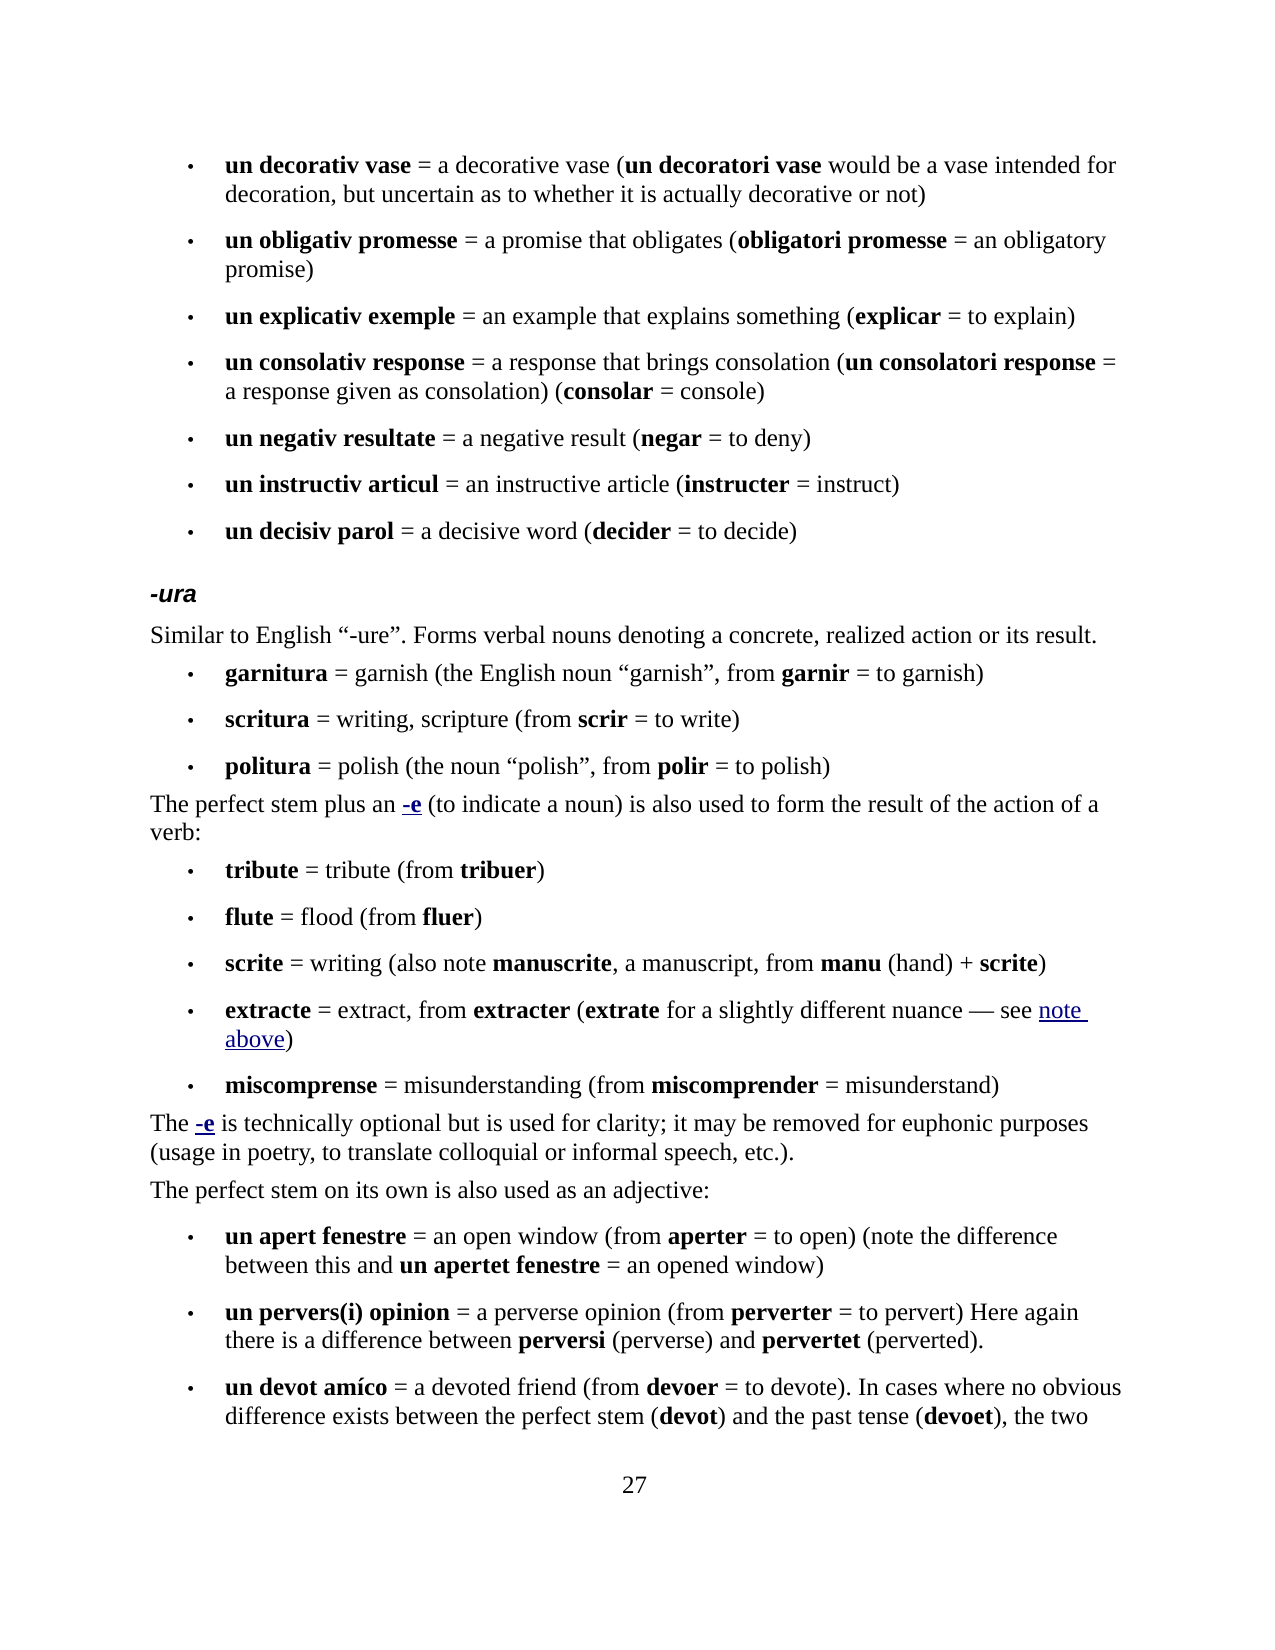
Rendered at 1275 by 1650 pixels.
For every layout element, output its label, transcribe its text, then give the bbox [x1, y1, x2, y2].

list un decisiv parol = a decisive word (decider = to decide) [187, 516, 1125, 545]
list un obligativ promesse = a promise that obligates (obligatori promesse = an obligatory promise) [187, 225, 1125, 283]
list scrite = writing (also note manuscrite, a manuscript, from manu (hand) + scrite) [187, 948, 1125, 977]
text Similar to English “-ure”. Forms verbal nouns denoting a concrete, realized action or its result. [150, 620, 1125, 649]
list flute = flood (from fluer) [187, 902, 1125, 931]
list un apert fenestre = an open window (from aperter = to open) (note the difference between this and un apertet fenestre = an opened window) [187, 1221, 1125, 1279]
text The perfect stem plus an -e (to indicate a noun) is also used to form the result of the action of a verb: [150, 789, 1125, 846]
list un devot amíco = a devoted friend (from devoer = to devote). In cases where no obvious difference exists between the perfect stem (devot) and the past tense (devoet), the two [187, 1372, 1125, 1430]
list un consolativ response = a response that brings consolation (un consolatori response = a response given as consolation) (consolar = console) [187, 347, 1125, 405]
list un decorativ vase = a decorative vase (un decoratori vase would be a vase intended for decoration, but uncertain as to whether it is actually decorative or not) [187, 150, 1125, 207]
list scritura = writing, scripture (from scrir = to write) [187, 704, 1125, 733]
subtitle -ura [150, 579, 1125, 607]
text The -e is technically optional but is used for clarity; it may be removed for euphonic purposes (usage in poetry, to translate colloquial or informal speech, etc.). [150, 1108, 1125, 1166]
list miscomprense = misunderstanding (from miscomprender = misunderstand) [187, 1071, 1125, 1099]
list extracte = extract, from extracter (extrate for a slightly different nuance — see note above) [187, 995, 1125, 1053]
list un pervers(i) opinion = a perverse opinion (from perverter = to pervert) Here again there is a difference between perversi (perverse) and pervertet (perverted). [187, 1297, 1125, 1354]
list politura = polish (the noun “polish”, from polir = to polish) [187, 751, 1125, 780]
list un negativ resultate = a negative result (negar = to deny) [187, 423, 1125, 452]
list un instructiv articul = an instructive article (instructer = instruct) [187, 469, 1125, 498]
text The perfect stem on its own is also used as an adjective: [150, 1175, 1125, 1203]
list garnitura = garnish (the English noun “garnish”, from garnir = to garnish) [187, 658, 1125, 686]
list tribute = tribute (from tribuer) [187, 855, 1125, 884]
list un explicativ exemple = an example that explains something (explicar = to explain) [187, 301, 1125, 329]
